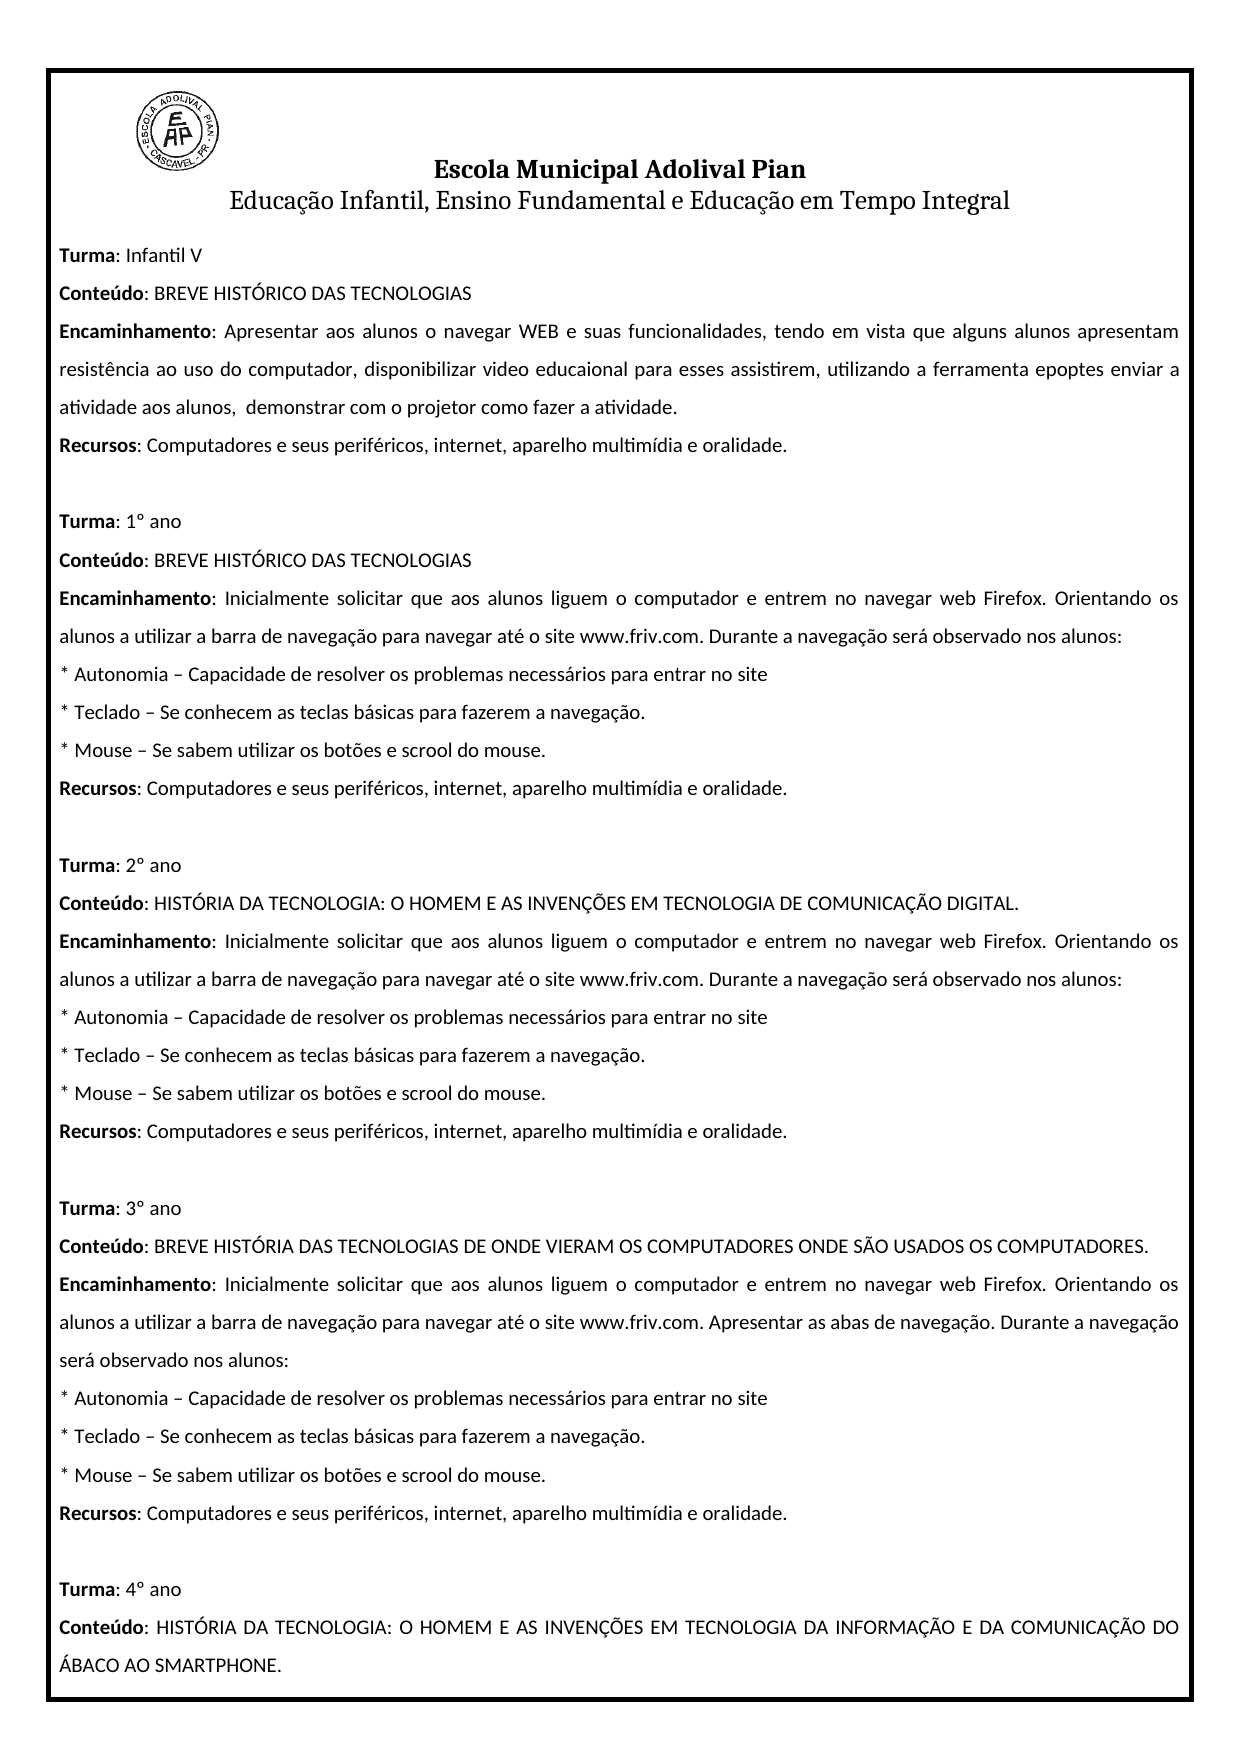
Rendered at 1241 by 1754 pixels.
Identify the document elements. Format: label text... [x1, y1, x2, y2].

text Recursos: Computadores e seus periféricos, internet, aparelho multimídia e oralidade. [59, 776, 1181, 801]
text Recursos: Computadores e seus periféricos, internet, aparelho multimídia e oralidade. [59, 1500, 1181, 1525]
text Encaminhamento: Inicialmente solicitar que aos alunos liguem o computador e entrem no navegar web Firefox. Orientando os alunos a utilizar a barra de navegação para navegar até o site www.friv.com. Apresentar as abas de navegação. Durante a navegação será observado nos alunos: [59, 1271, 1181, 1373]
text Conteúdo: BREVE HISTÓRIA DAS TECNOLOGIAS DE ONDE VIERAM OS COMPUTADORES ONDE SÃO USADOS OS COMPUTADORES. [59, 1233, 1181, 1258]
text Turma: 1º ano [59, 509, 1181, 534]
text Recursos: Computadores e seus periféricos, internet, aparelho multimídia e oralidade. [59, 432, 1181, 458]
text Conteúdo: HISTÓRIA DA TECNOLOGIA: O HOMEM E AS INVENÇÕES EM TECNOLOGIA DE COMUNICAÇÃO DIGITAL. [59, 890, 1181, 915]
text * Teclado – Se conhecem as teclas básicas para fazerem a navegação. [59, 1424, 1181, 1449]
text * Teclado – Se conhecem as teclas básicas para fazerem a navegação. [59, 1042, 1181, 1068]
text * Mouse – Se sabem utilizar os botões e scrool do mouse. [59, 1462, 1181, 1487]
text Turma: 4º ano [59, 1576, 1181, 1602]
text * Mouse – Se sabem utilizar os botões e scrool do mouse. [59, 1081, 1181, 1106]
text Encaminhamento: Apresentar aos alunos o navegar WEB e suas funcionalidades, tendo em vista que alguns alunos apresentam resistência ao uso do computador, disponibilizar video educaional para esses assistirem, utilizando a ferramenta epoptes enviar a atividade aos alunos, demonstrar com o projetor como fazer a atividade. [59, 318, 1181, 420]
text Turma: Infantil V [59, 242, 1181, 267]
text * Teclado – Se conhecem as teclas básicas para fazerem a navegação. [59, 699, 1181, 725]
text Turma: 3º ano [59, 1195, 1181, 1220]
text Recursos: Computadores e seus periféricos, internet, aparelho multimídia e oralidade. [59, 1119, 1181, 1144]
text Conteúdo: BREVE HISTÓRICO DAS TECNOLOGIAS [59, 547, 1181, 572]
text * Autonomia – Capacidade de resolver os problemas necessários para entrar no site [59, 661, 1181, 687]
text * Mouse – Se sabem utilizar os botões e scrool do mouse. [59, 737, 1181, 763]
text * Autonomia – Capacidade de resolver os problemas necessários para entrar no site [59, 1004, 1181, 1030]
text Encaminhamento: Inicialmente solicitar que aos alunos liguem o computador e entrem no navegar web Firefox. Orientando os alunos a utilizar a barra de navegação para navegar até o site www.friv.com. Durante a navegação será observado nos alunos: [59, 928, 1181, 992]
text Conteúdo: HISTÓRIA DA TECNOLOGIA: O HOMEM E AS INVENÇÕES EM TECNOLOGIA DA INFORMAÇÃO E DA COMUNICAÇÃO DO ÁBACO AO SMARTPHONE. [59, 1614, 1181, 1678]
text Turma: 2º ano [59, 852, 1181, 877]
text Encaminhamento: Inicialmente solicitar que aos alunos liguem o computador e entrem no navegar web Firefox. Orientando os alunos a utilizar a barra de navegação para navegar até o site www.friv.com. Durante a navegação será observado nos alunos: [59, 585, 1181, 648]
text * Autonomia – Capacidade de resolver os problemas necessários para entrar no site [59, 1386, 1181, 1411]
text Conteúdo: BREVE HISTÓRICO DAS TECNOLOGIAS [59, 280, 1181, 305]
